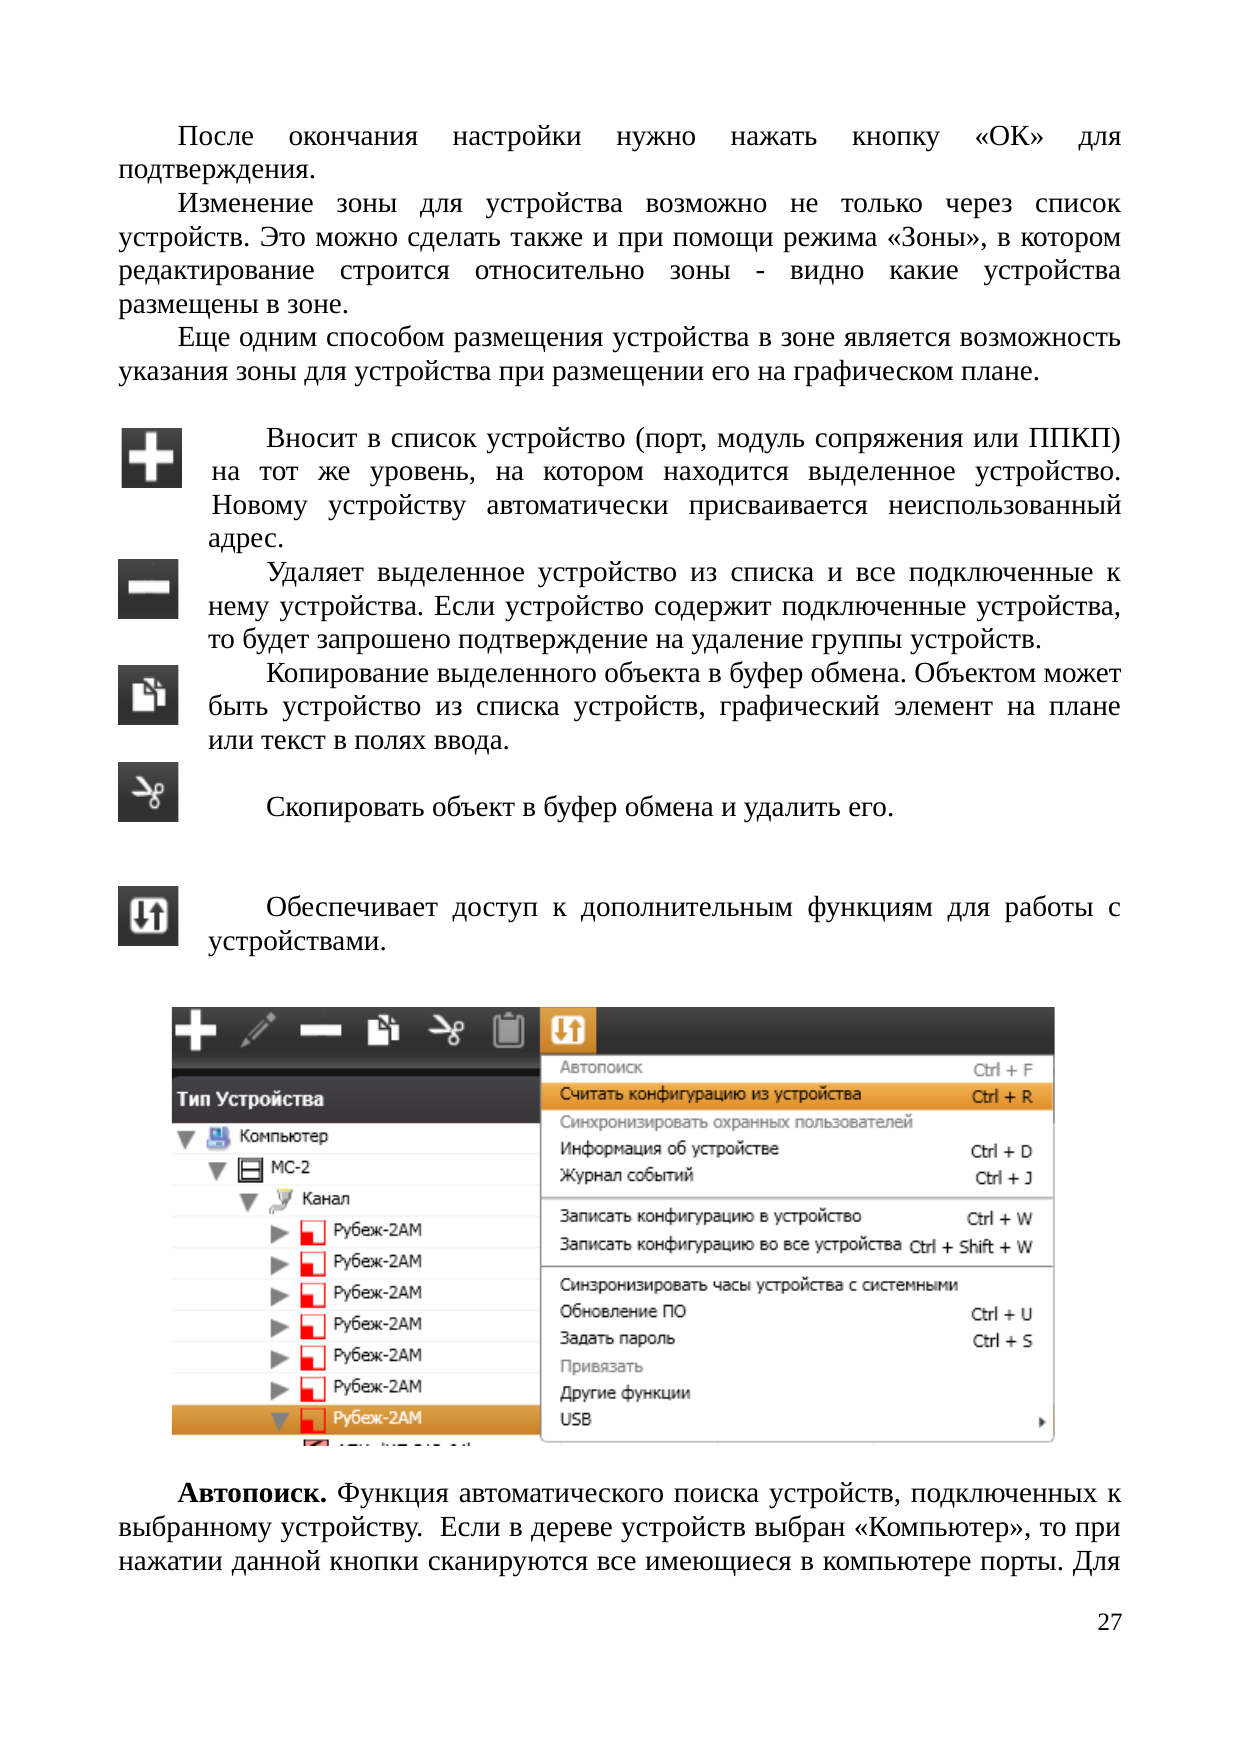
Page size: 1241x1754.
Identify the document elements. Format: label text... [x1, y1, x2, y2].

picture [118, 665, 179, 725]
picture [118, 559, 179, 619]
picture [171, 1007, 1055, 1446]
text Изменение зоны для устройства возможно не только через список устройств. Это можно сделать также и при помощи режима «Зоны», в котором редактирование строится относительно зоны - видно какие устройства размещены в зоне. [118, 185, 1122, 319]
text После окончания настройки нужно нажать кнопку «ОК» для подтверждения. [118, 118, 1122, 185]
picture [118, 886, 179, 946]
text Удаляет выделенное устройство из списка и все подключенные к нему устройства. Если устройство содержит подключенные устройства, то будет запрошено подтверждение на удаление группы устройств. [118, 554, 1122, 655]
picture [118, 762, 179, 822]
text Вносит в список устройство (порт, модуль сопряжения или ППКП) на тот же уровень, на котором находится выделенное устройство. Новому устройству автоматически присваивается неиспользованный адрес. [118, 420, 1122, 554]
text Скопировать объект в буфер обмена и удалить его. [118, 755, 1122, 822]
text Автопоиск. Функция автоматического поиска устройств, подключенных к выбранному устройству. Если в дереве устройств выбран «Компьютер», то при нажатии данной кнопки сканируются все имеющиеся в компьютере порты. Для [118, 957, 1122, 1576]
text Еще одним способом размещения устройства в зоне является возможность указания зоны для устройства при размещении его на графическом плане. [118, 319, 1122, 386]
text Копирование выделенного объекта в буфер обмена. Объектом может быть устройство из списка устройств, графический элемент на плане или текст в полях ввода. [118, 655, 1122, 755]
text Обеспечивает доступ к дополнительным функциям для работы с устройствами. [118, 822, 1122, 957]
picture [121, 428, 182, 488]
